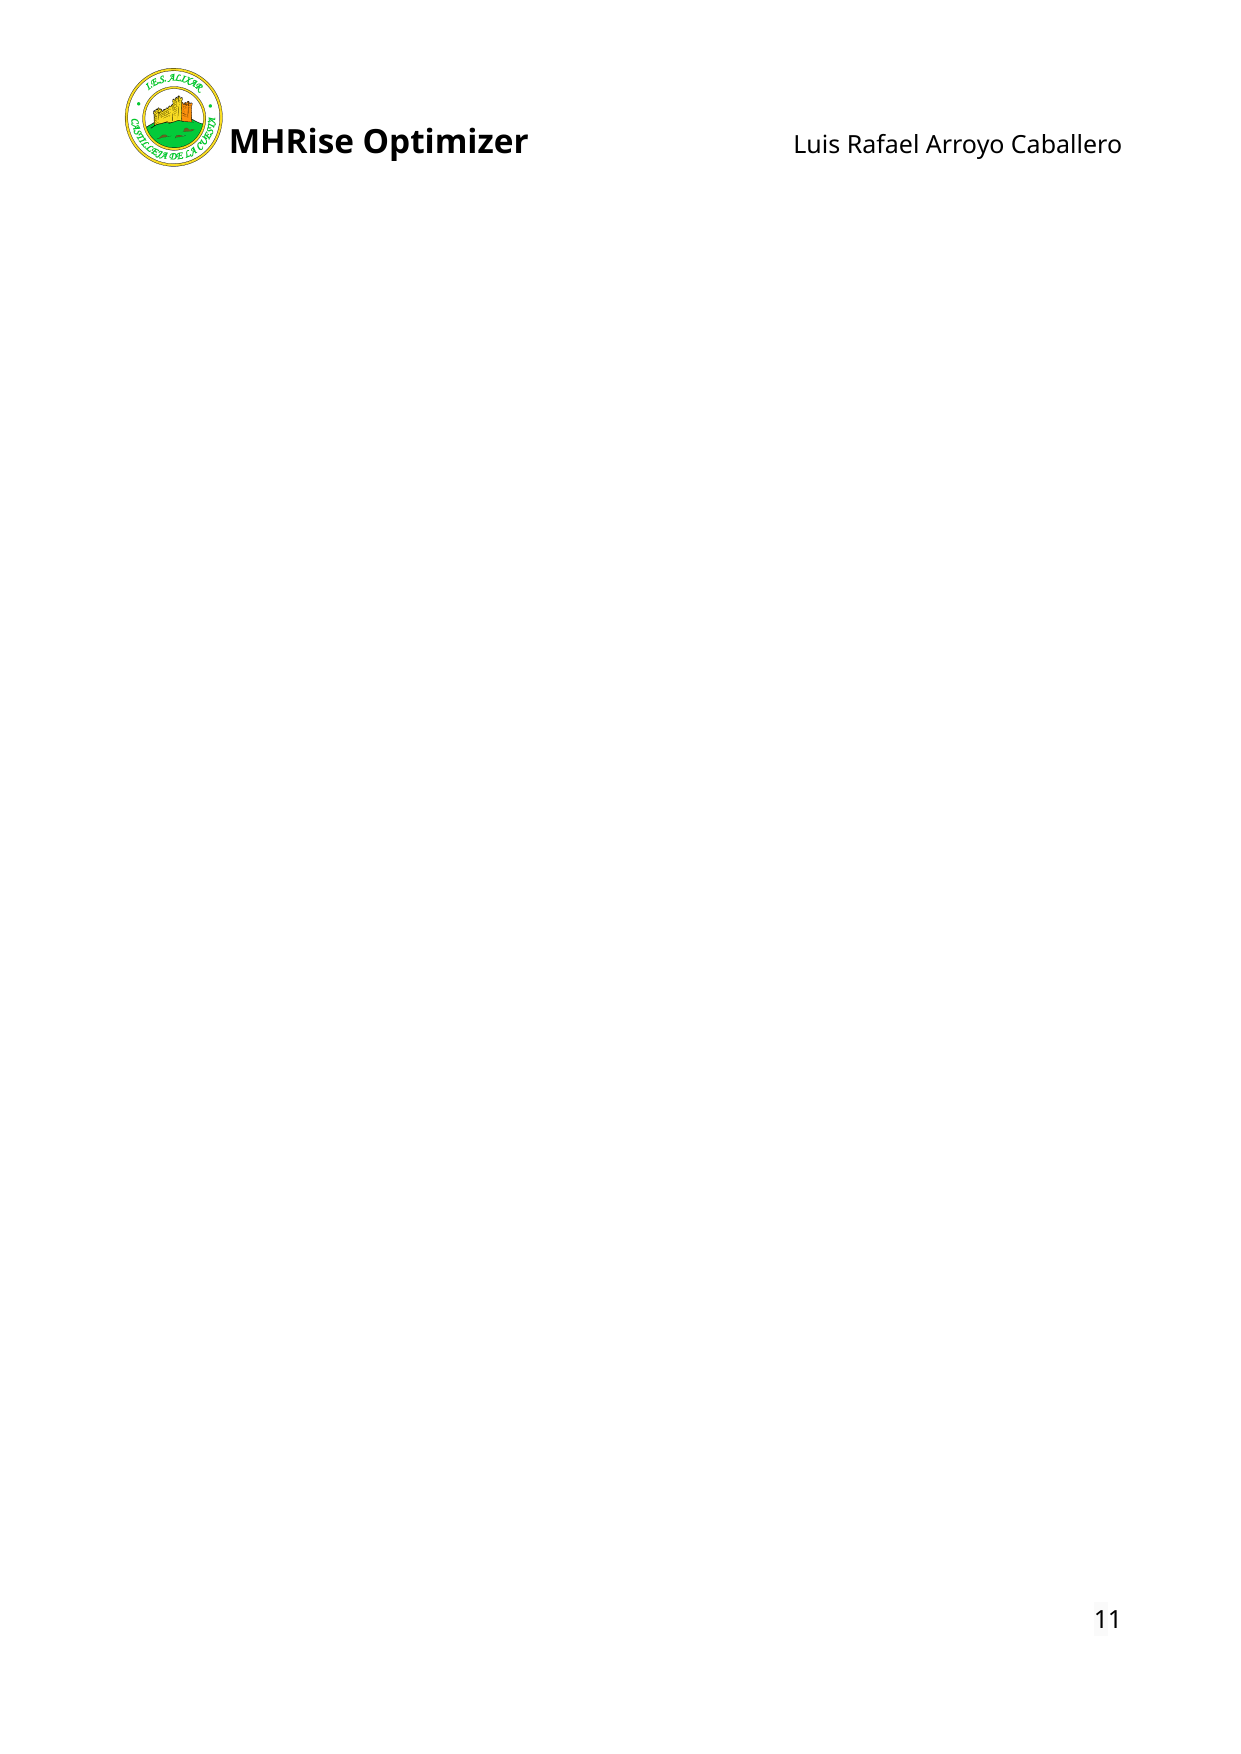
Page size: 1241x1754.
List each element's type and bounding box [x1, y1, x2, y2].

picture [118, 61, 229, 174]
